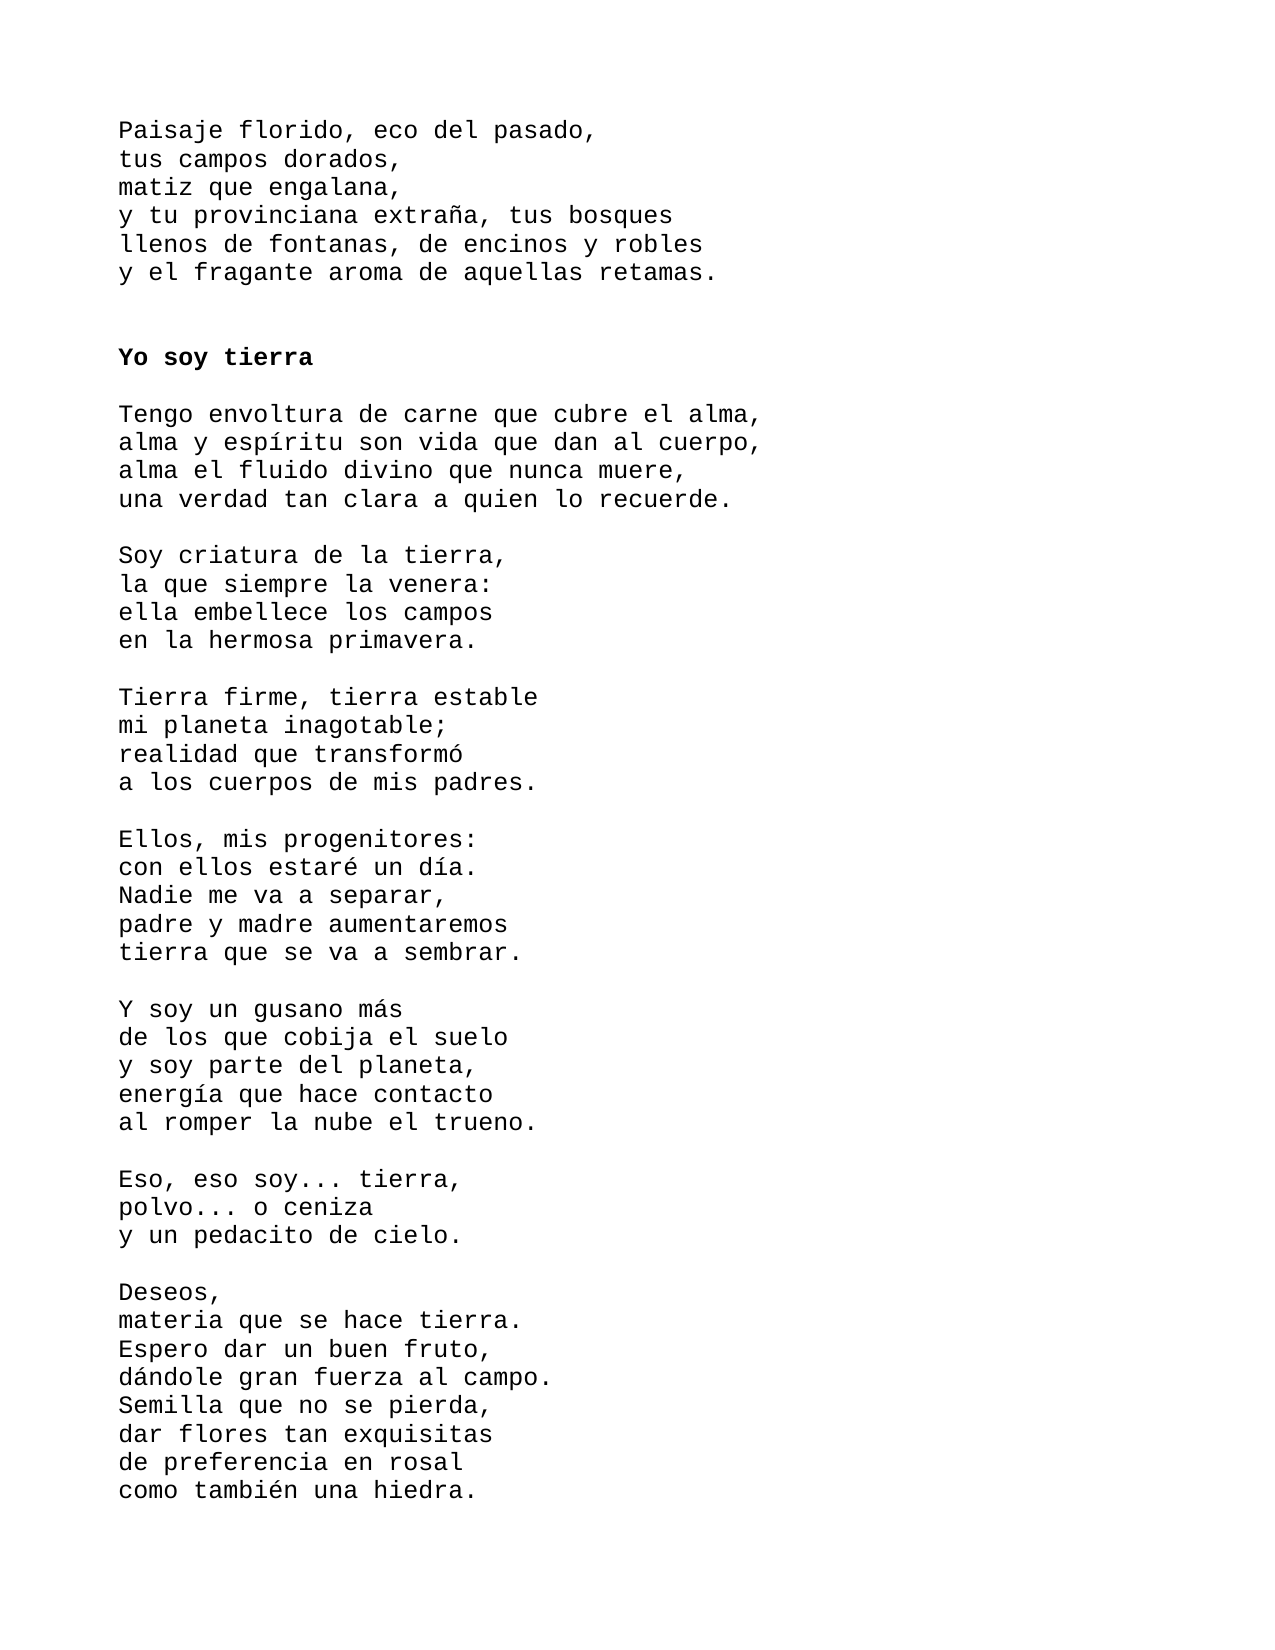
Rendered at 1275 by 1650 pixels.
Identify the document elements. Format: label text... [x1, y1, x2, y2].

text mi planeta inagotable; [118, 713, 1157, 741]
text alma el fluido divino que nunca muere, [118, 458, 1157, 486]
text la que siempre la venera: [118, 571, 1157, 600]
text Y soy un gusano más [118, 996, 1157, 1025]
text alma y espíritu son vida que dan al cuerpo, [118, 430, 1157, 458]
text dándole gran fuerza al campo. [118, 1365, 1157, 1393]
text Eso, eso soy... tierra, [118, 1166, 1157, 1195]
text matiz que engalana, [118, 175, 1157, 203]
text Soy criatura de la tierra, [118, 543, 1157, 571]
text Yo soy tierra [118, 345, 1157, 373]
text como también una hiedra. [118, 1478, 1157, 1506]
text polvo... o ceniza [118, 1195, 1157, 1223]
text Semilla que no se pierda, [118, 1393, 1157, 1421]
text materia que se hace tierra. [118, 1308, 1157, 1336]
text Paisaje florido, eco del pasado, [118, 118, 1157, 146]
text tus campos dorados, [118, 146, 1157, 175]
text ella embellece los campos [118, 600, 1157, 628]
text de preferencia en rosal [118, 1450, 1157, 1478]
text dar flores tan exquisitas [118, 1421, 1157, 1450]
text una verdad tan clara a quien lo recuerde. [118, 486, 1157, 515]
text y tu provinciana extraña, tus bosques [118, 203, 1157, 231]
text realidad que transformó [118, 741, 1157, 770]
text de los que cobija el suelo [118, 1025, 1157, 1053]
text Deseos, [118, 1280, 1157, 1308]
text y un pedacito de cielo. [118, 1223, 1157, 1251]
text y soy parte del planeta, [118, 1053, 1157, 1081]
text padre y madre aumentaremos [118, 911, 1157, 940]
text Nadie me va a separar, [118, 883, 1157, 911]
text energía que hace contacto [118, 1081, 1157, 1110]
text tierra que se va a sembrar. [118, 940, 1157, 968]
text al romper la nube el trueno. [118, 1110, 1157, 1138]
text llenos de fontanas, de encinos y robles [118, 231, 1157, 260]
text Ellos, mis progenitores: [118, 826, 1157, 855]
text Espero dar un buen fruto, [118, 1336, 1157, 1365]
text Tierra firme, tierra estable [118, 685, 1157, 713]
text y el fragante aroma de aquellas retamas. [118, 260, 1157, 288]
text a los cuerpos de mis padres. [118, 770, 1157, 798]
text Tengo envoltura de carne que cubre el alma, [118, 401, 1157, 430]
text con ellos estaré un día. [118, 855, 1157, 883]
text en la hermosa primavera. [118, 628, 1157, 656]
